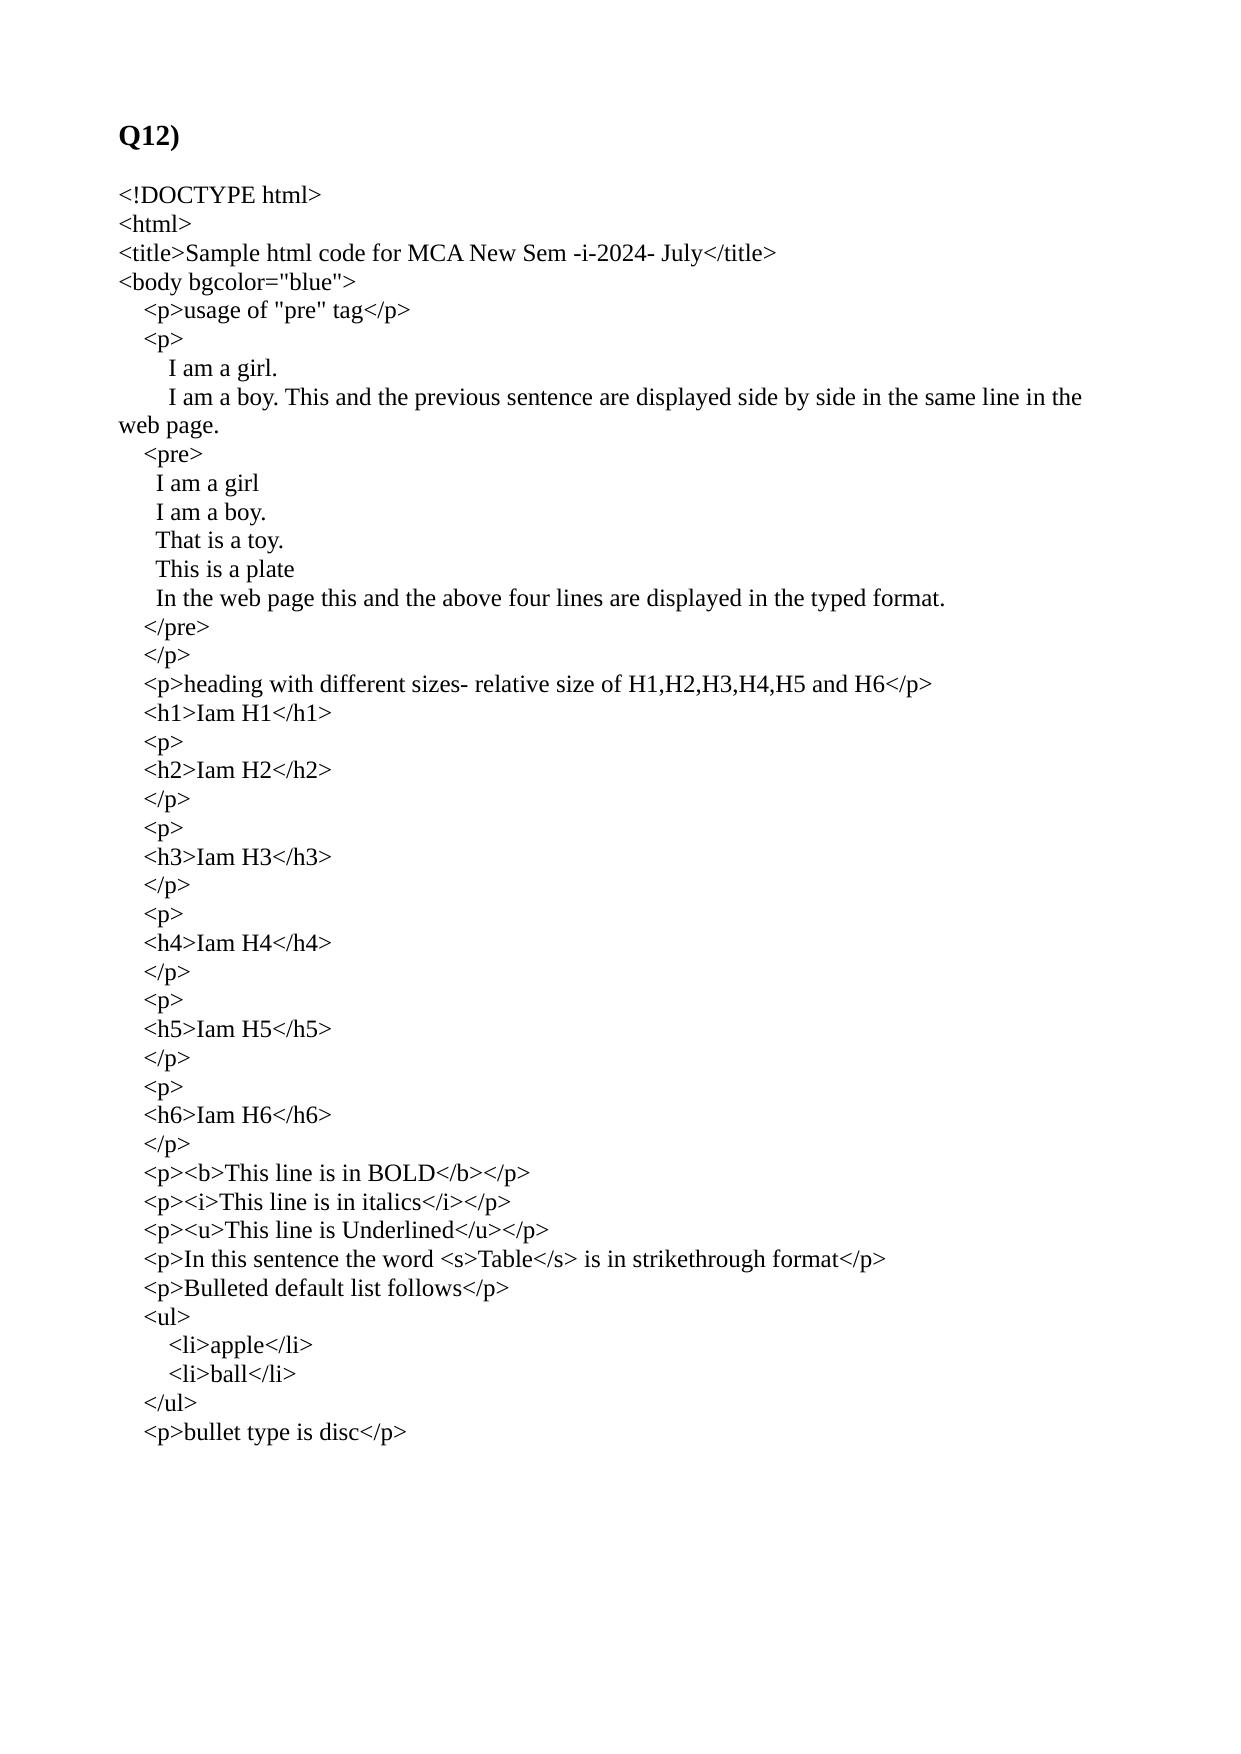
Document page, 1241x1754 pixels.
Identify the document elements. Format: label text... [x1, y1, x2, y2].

text <li>apple</li> [118, 1330, 1122, 1359]
text <p> [118, 985, 1122, 1014]
text I am a girl [118, 468, 1122, 497]
text I am a girl. [118, 353, 1122, 382]
text <h2>Iam H2</h2> [118, 755, 1122, 784]
text <h5>Iam H5</h5> [118, 1014, 1122, 1043]
text <p>bullet type is disc</p> [118, 1417, 1122, 1445]
text <!DOCTYPE html> [118, 180, 1122, 209]
text I am a boy. This and the previous sentence are displayed side by side in the same line in the web page. [118, 382, 1122, 439]
text </p> [118, 784, 1122, 813]
text <p>Bulleted default list follows</p> [118, 1273, 1122, 1302]
text <p> [118, 324, 1122, 353]
text <p><b>This line is in BOLD</b></p> [118, 1158, 1122, 1187]
text <pre> [118, 439, 1122, 468]
text I am a boy. [118, 497, 1122, 525]
text <body bgcolor="blue"> [118, 267, 1122, 295]
text That is a toy. [118, 525, 1122, 554]
text <title>Sample html code for MCA New Sem -i-2024- July</title> [118, 238, 1122, 267]
text This is a plate [118, 554, 1122, 583]
text <p> [118, 727, 1122, 755]
text <li>ball</li> [118, 1359, 1122, 1388]
text </p> [118, 870, 1122, 899]
text In the web page this and the above four lines are displayed in the typed format. [118, 583, 1122, 612]
text <h4>Iam H4</h4> [118, 928, 1122, 957]
text <p>heading with different sizes- relative size of H1,H2,H3,H4,H5 and H6</p> [118, 669, 1122, 698]
text </ul> [118, 1388, 1122, 1417]
text <h1>Iam H1</h1> [118, 698, 1122, 727]
text </p> [118, 957, 1122, 985]
text <p><i>This line is in italics</i></p> [118, 1187, 1122, 1215]
text <p> [118, 813, 1122, 842]
text <p> [118, 899, 1122, 928]
text <html> [118, 209, 1122, 238]
text <ul> [118, 1302, 1122, 1330]
text </p> [118, 640, 1122, 669]
text <p>usage of "pre" tag</p> [118, 295, 1122, 324]
text </pre> [118, 612, 1122, 640]
text <p> [118, 1072, 1122, 1100]
text <h6>Iam H6</h6> [118, 1100, 1122, 1129]
text Q12) [118, 118, 1122, 152]
text </p> [118, 1129, 1122, 1158]
text </p> [118, 1043, 1122, 1072]
text <h3>Iam H3</h3> [118, 842, 1122, 870]
text <p>In this sentence the word <s>Table</s> is in strikethrough format</p> [118, 1244, 1122, 1273]
text <p><u>This line is Underlined</u></p> [118, 1215, 1122, 1244]
